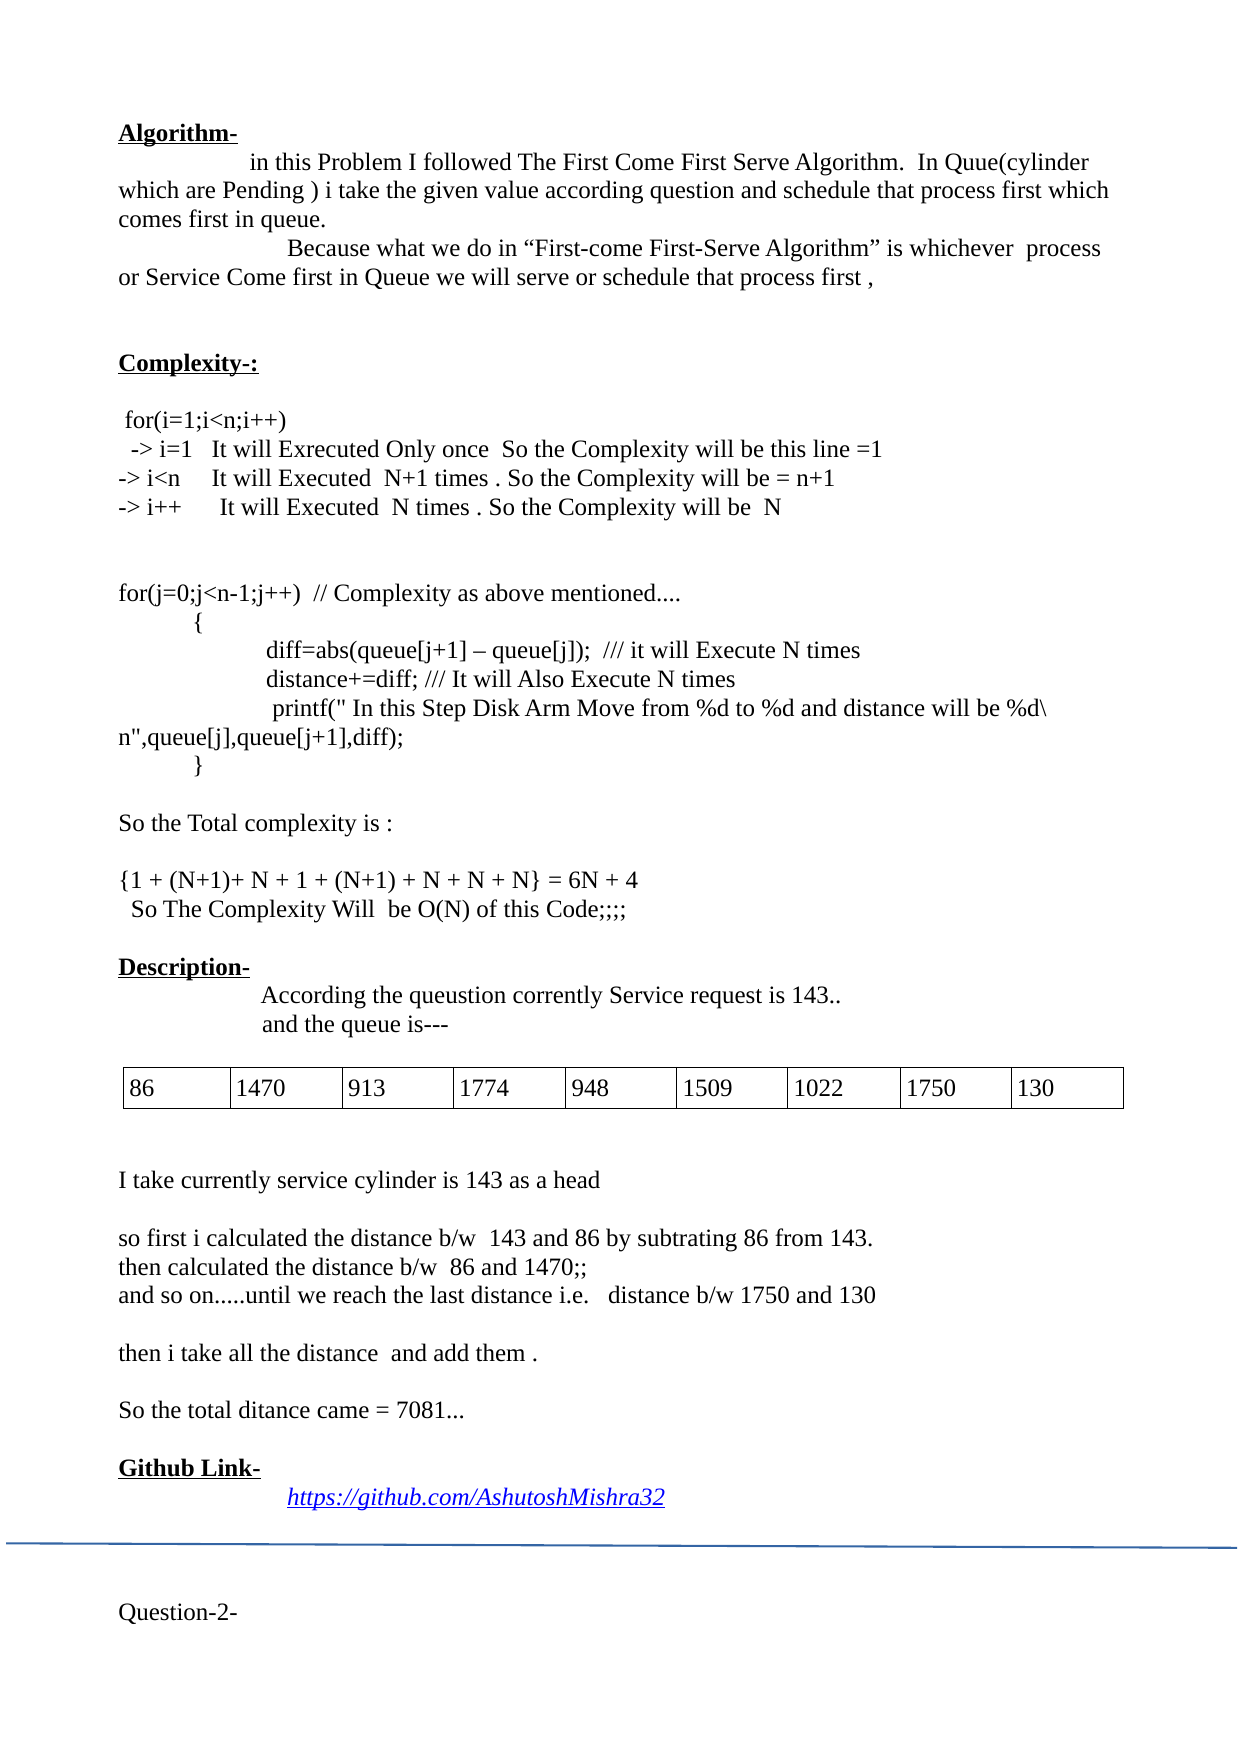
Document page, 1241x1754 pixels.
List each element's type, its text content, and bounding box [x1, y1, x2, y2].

text } [118, 751, 1122, 779]
text printf(" In this Step Disk Arm Move from %d to %d and distance will be %d\n",queue[j],queue[j+1],diff); [118, 693, 1122, 751]
table_header 130 [1012, 1068, 1123, 1108]
text {1 + (N+1)+ N + 1 + (N+1) + N + N + N} = 6N + 4 [118, 866, 1122, 894]
table_header 1470 [231, 1068, 342, 1108]
text and the queue is--- [118, 1009, 1122, 1038]
text -> i++ It will Executed N times . So the Complexity will be N [118, 492, 1122, 521]
text I take currently service cylinder is 143 as a head [118, 1166, 1122, 1194]
text https://github.com/AshutoshMishra32 [118, 1482, 1122, 1511]
table_header 1774 [454, 1068, 565, 1108]
text for(i=1;i<n;i++) [118, 406, 1122, 434]
text then calculated the distance b/w 86 and 1470;; [118, 1252, 1122, 1281]
text Description- [118, 952, 1122, 981]
text in this Problem I followed The First Come First Serve Algorithm. In Quue(cylinder which are Pending ) i take the given value according question and schedule that process first which comes first in queue. [118, 147, 1122, 233]
table_header 86 [124, 1068, 230, 1108]
table_header 1750 [901, 1068, 1011, 1108]
text Question-2- [118, 1597, 1122, 1626]
table_header 913 [343, 1068, 453, 1108]
table_header 1022 [788, 1068, 900, 1108]
text and so on.....until we reach the last distance i.e. distance b/w 1750 and 130 [118, 1281, 1122, 1309]
text Complexity-: [118, 348, 1122, 377]
table_header 948 [566, 1068, 676, 1108]
text So the Total complexity is : [118, 808, 1122, 837]
text Algorithm- [118, 118, 1122, 147]
text -> i=1 It will Exrecuted Only once So the Complexity will be this line =1 [118, 434, 1122, 463]
text distance+=diff; /// It will Also Execute N times [118, 664, 1122, 693]
text So the total ditance came = 7081... [118, 1396, 1122, 1424]
text So The Complexity Will be O(N) of this Code;;;; [118, 894, 1122, 923]
text Github Link- [118, 1453, 1122, 1482]
text so first i calculated the distance b/w 143 and 86 by subtrating 86 from 143. [118, 1223, 1122, 1252]
text According the queustion corrently Service request is 143.. [118, 981, 1122, 1009]
text then i take all the distance and add them . [118, 1338, 1122, 1367]
text -> i<n It will Executed N+1 times . So the Complexity will be = n+1 [118, 463, 1122, 492]
text diff=abs(queue[j+1] – queue[j]); /// it will Execute N times [118, 636, 1122, 664]
text Because what we do in “First-come First-Serve Algorithm” is whichever process or Service Come first in Queue we will serve or schedule that process first , [118, 233, 1122, 291]
text { [118, 607, 1122, 636]
table_header 1509 [677, 1068, 787, 1108]
text for(j=0;j<n-1;j++) // Complexity as above mentioned.... [118, 578, 1122, 607]
